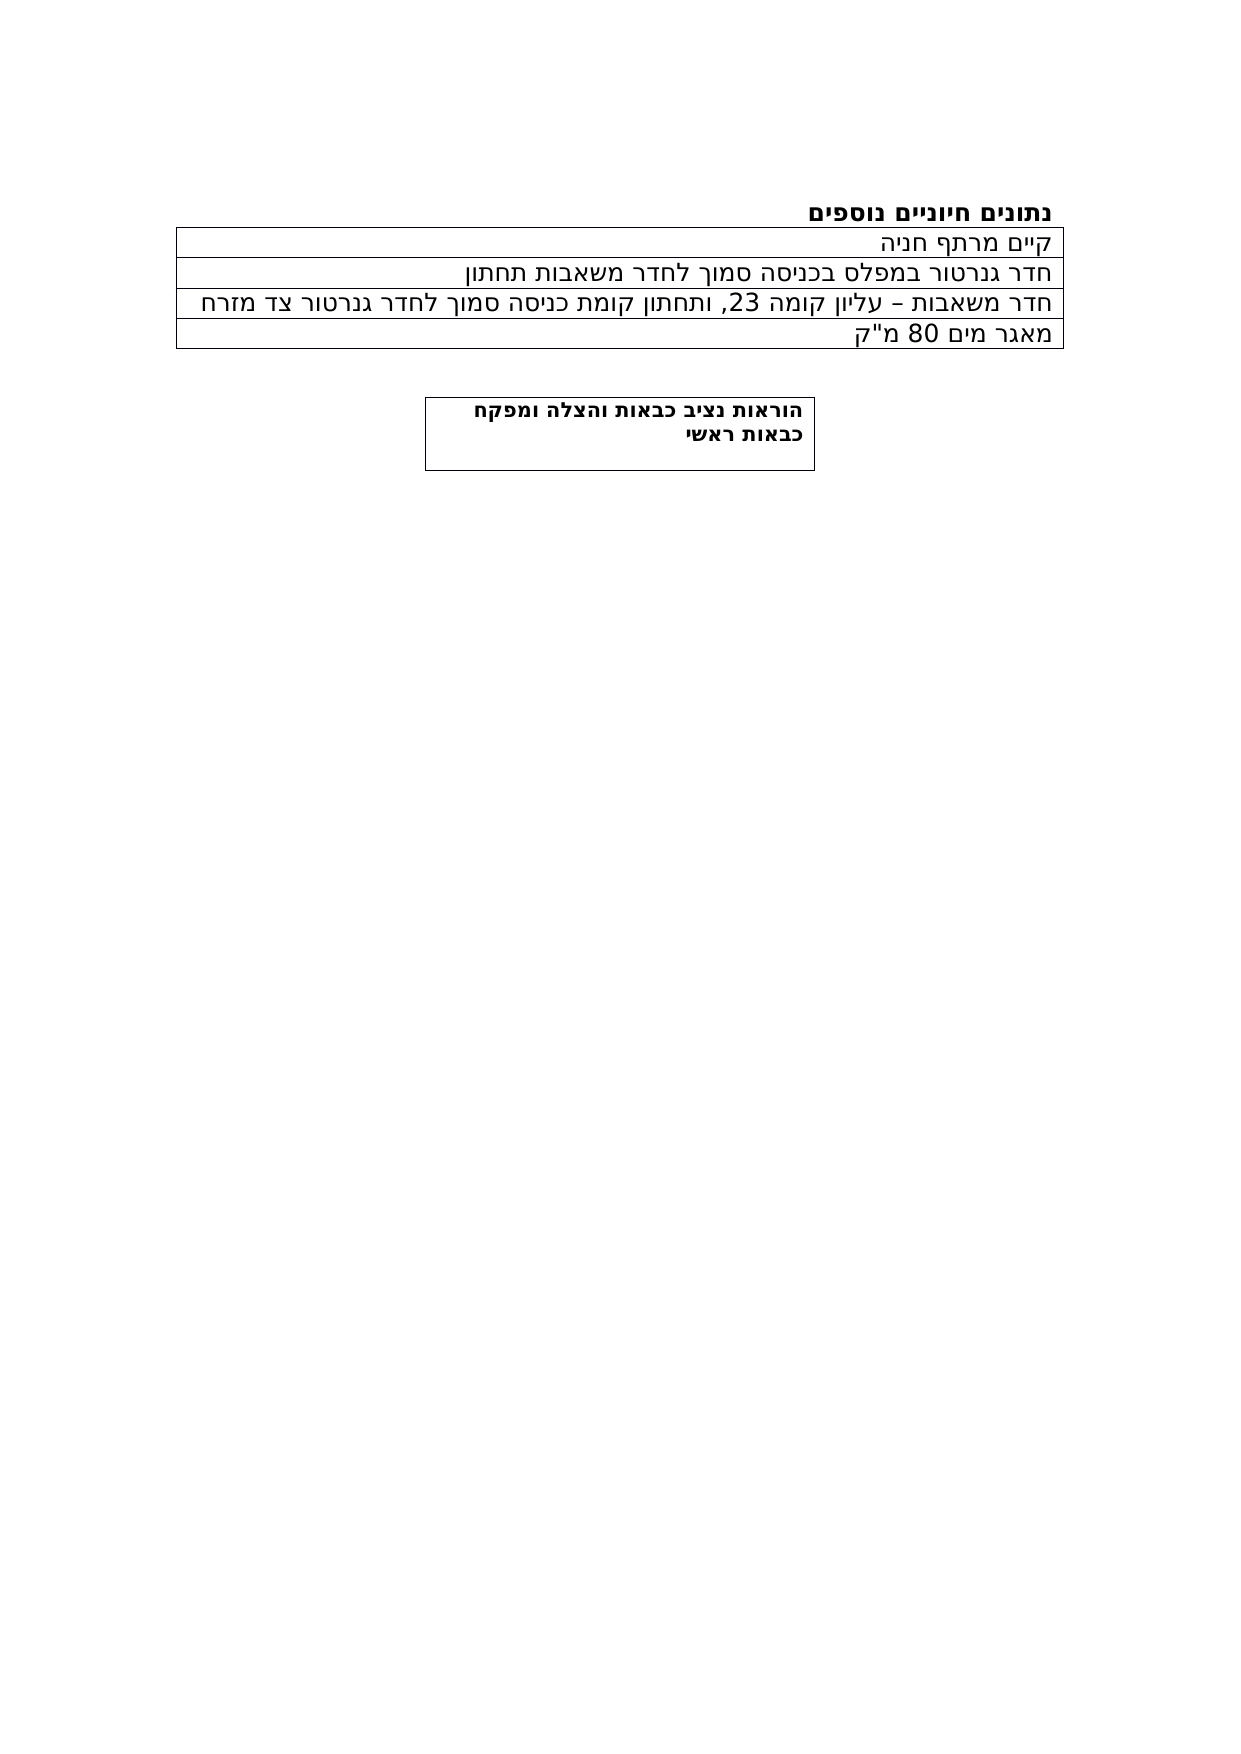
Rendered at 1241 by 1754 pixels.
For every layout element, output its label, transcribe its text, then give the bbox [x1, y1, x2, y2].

text נתונים חיוניים נוספים [187, 198, 1053, 227]
table_cell מאגר מים 80 מ"ק [177, 319, 1063, 348]
table_header הוראות נציב כבאות והצלה ומפקח כבאות ראשי [426, 398, 814, 470]
table_cell חדר גנרטור במפלס בכניסה סמוך לחדר משאבות תחתון [177, 258, 1063, 287]
table_cell חדר משאבות – עליון קומה 23, ותחתון קומת כניסה סמוך לחדר גנרטור צד מזרח [177, 289, 1063, 318]
table_header קיים מרתף חניה [177, 228, 1063, 257]
